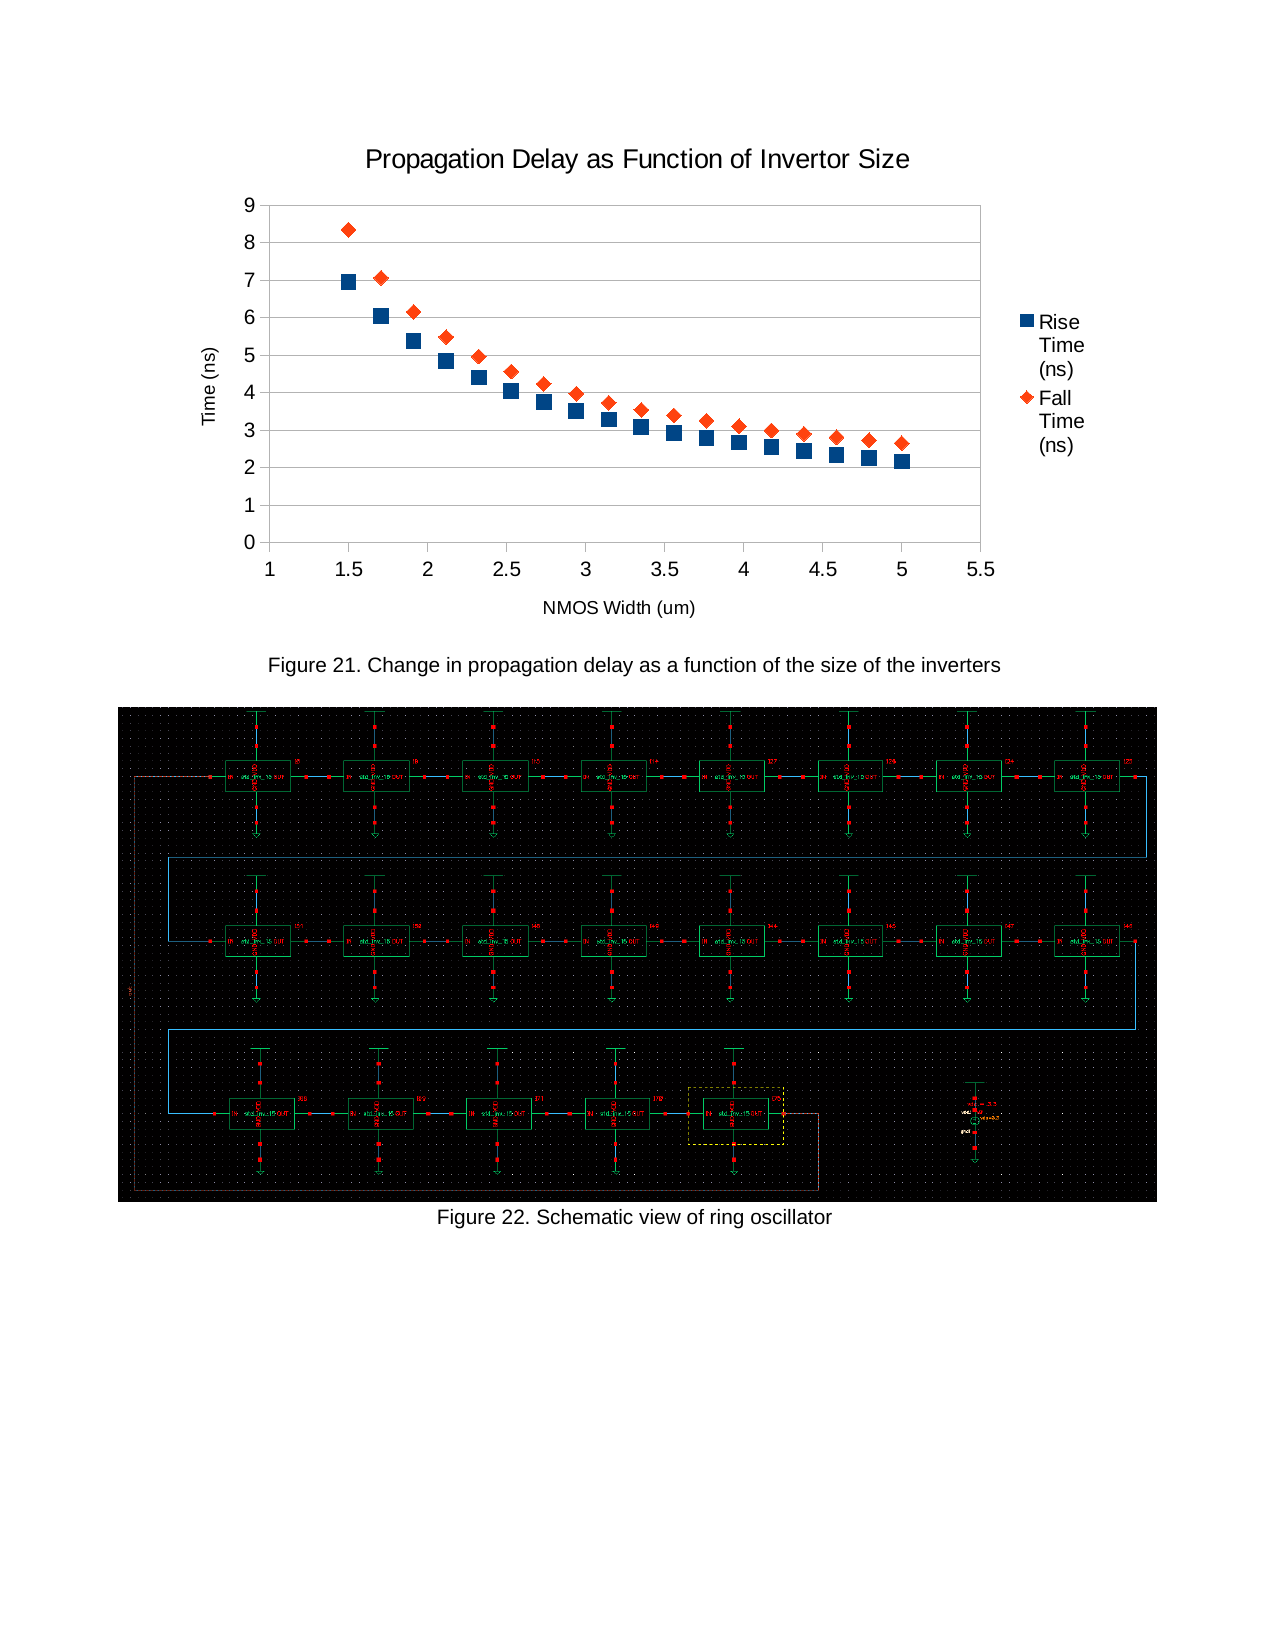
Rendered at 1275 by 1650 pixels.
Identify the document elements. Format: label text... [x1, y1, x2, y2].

text Figure 22. Schematic view of ring oscillator [118, 1202, 1157, 1228]
text Figure 21. Change in propagation delay as a function of the size of the inverters [118, 118, 1157, 677]
picture [118, 707, 1157, 1202]
